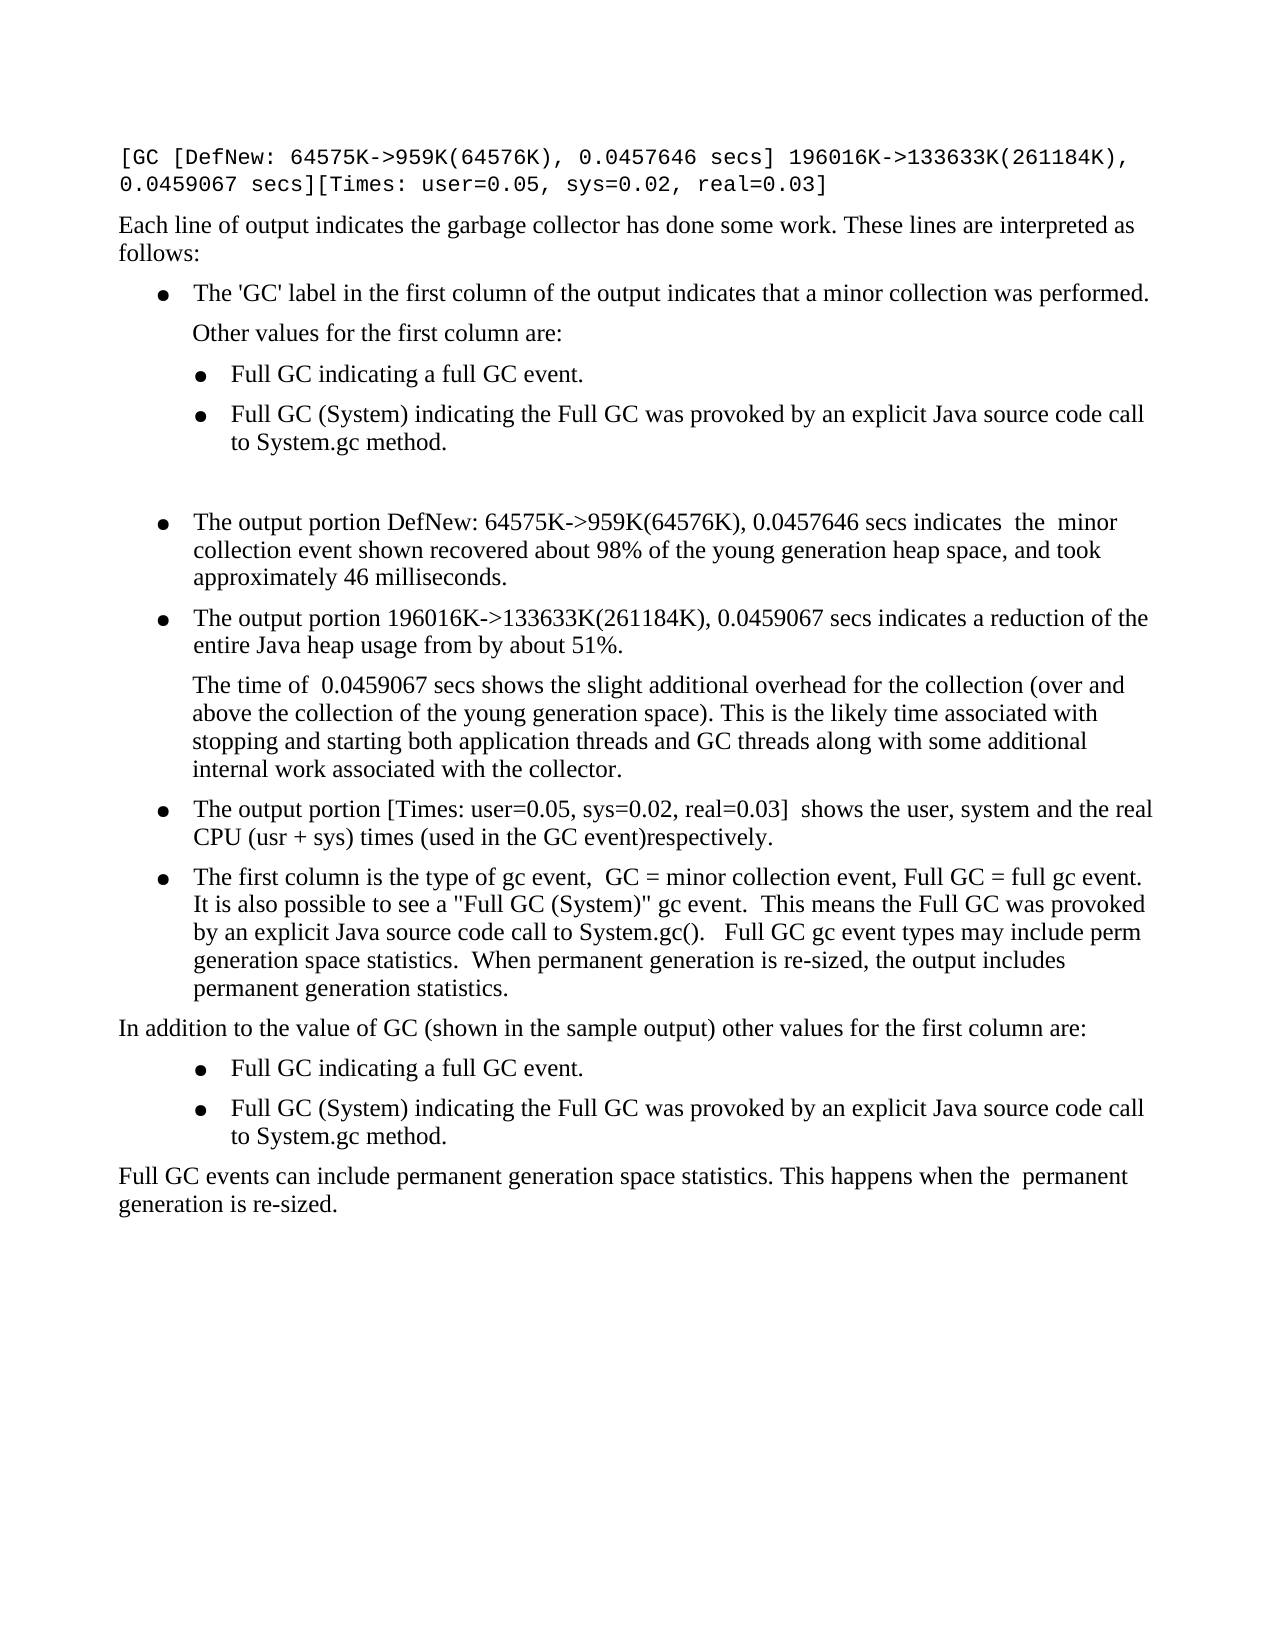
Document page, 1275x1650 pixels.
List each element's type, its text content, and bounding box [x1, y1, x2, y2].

text The time of 0.0459067 secs shows the slight additional overhead for the collection (over and above the collection of the young generation space). This is the likely time associated with stopping and starting both application threads and GC threads along with some additional internal work associated with the collector. [192, 672, 1157, 782]
text In addition to the value of GC (shown in the sample output) other values for the first column are: [118, 1014, 1157, 1042]
list Full GC (System) indicating the Full GC was provoked by an explicit Java source code call to System.gc method. [193, 400, 1157, 455]
list The output portion 196016K->133633K(261184K), 0.0459067 secs indicates a reduction of the entire Java heap usage from by about 51%. [156, 604, 1157, 659]
list Full GC indicating a full GC event. [193, 360, 1157, 387]
list The 'GC' label in the first column of the output indicates that a minor collection was performed. [156, 279, 1157, 307]
list Full GC (System) indicating the Full GC was provoked by an explicit Java source code call to System.gc method. [193, 1094, 1157, 1150]
list [GC [DefNew: 64575K->959K(64576K), 0.0457646 secs] 196016K->133633K(261184K), 0.0459067 secs][Times: user=0.05, sys=0.02, real=0.03] [82, 118, 1157, 199]
list The output portion [Times: user=0.05, sys=0.02, real=0.03] shows the user, system and the real CPU (usr + sys) times (used in the GC event)respectively. [156, 795, 1157, 850]
list The output portion DefNew: 64575K->959K(64576K), 0.0457646 secs indicates the minor collection event shown recovered about 98% of the young generation heap space, and took approximately 46 milliseconds. [156, 508, 1157, 591]
list The first column is the type of gc event, GC = minor collection event, Full GC = full gc event. It is also possible to see a "Full GC (System)" gc event. This means the Full GC was provoked by an explicit Java source code call to System.gc(). Full GC gc event types may include perm generation space statistics. When permanent generation is re-sized, the output includes permanent generation statistics. [156, 863, 1157, 1001]
text Other values for the first column are: [192, 319, 1157, 347]
list Full GC indicating a full GC event. [193, 1054, 1157, 1082]
text Each line of output indicates the garbage collector has done some work. These lines are interpreted as follows: [118, 211, 1157, 267]
text Full GC events can include permanent generation space statistics. This happens when the permanent generation is re-sized. [118, 1162, 1157, 1218]
